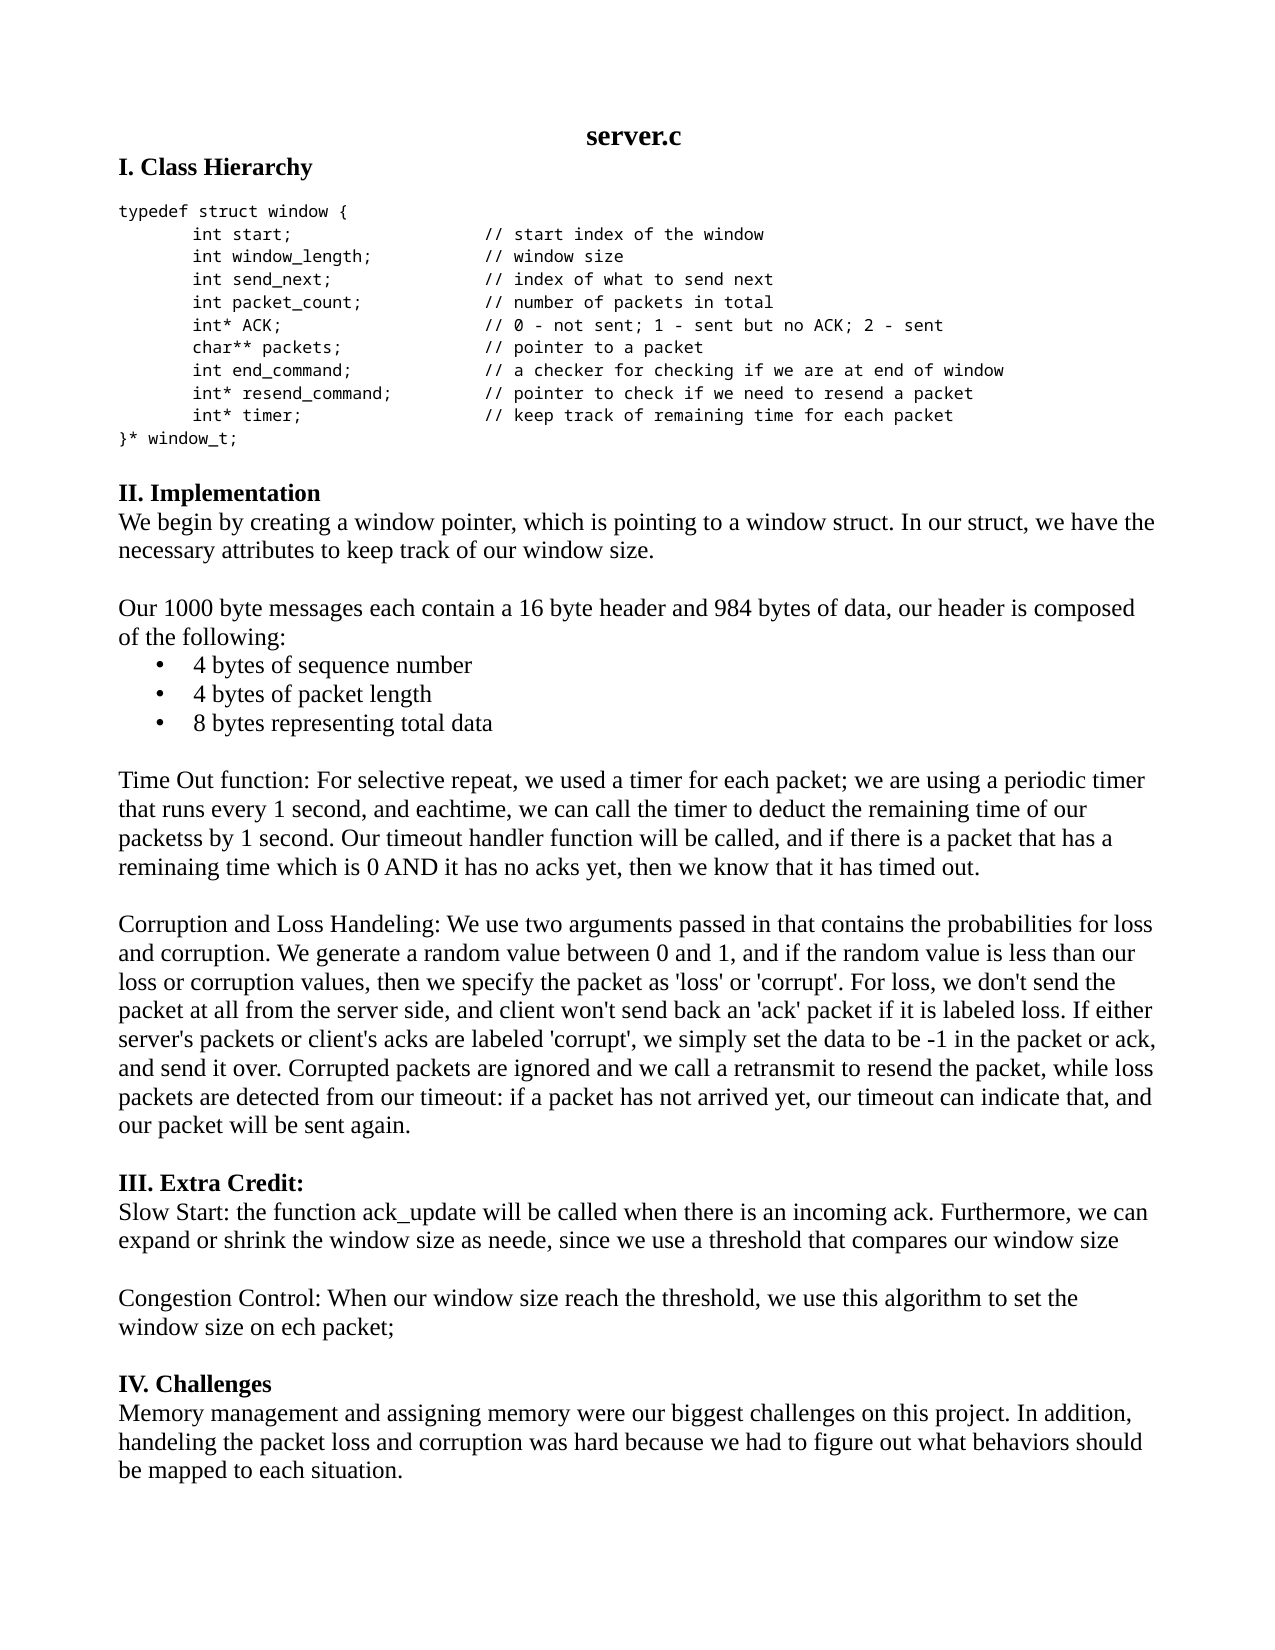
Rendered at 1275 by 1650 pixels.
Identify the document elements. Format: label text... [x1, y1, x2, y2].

text Slow Start: the function ack_update will be called when there is an incoming ack. Furthermore, we can expand or shrink the window size as neede, since we use a threshold that compares our window size [118, 1197, 1157, 1254]
text int* ACK; // 0 - not sent; 1 - sent but no ACK; 2 - sent [118, 313, 1157, 336]
text int packet_count; // number of packets in total [118, 290, 1157, 313]
text int send_next; // index of what to send next [118, 268, 1157, 290]
text IV. Challenges [118, 1369, 1157, 1398]
text int start; // start index of the window [118, 222, 1157, 245]
text int* timer; // keep track of remaining time for each packet [118, 404, 1157, 427]
text server.c [118, 118, 1157, 152]
text Our 1000 byte messages each contain a 16 byte header and 984 bytes of data, our header is composed of the following: [118, 593, 1157, 651]
text Corruption and Loss Handeling: We use two arguments passed in that contains the probabilities for loss and corruption. We generate a random value between 0 and 1, and if the random value is less than our loss or corruption values, then we specify the packet as 'loss' or 'corrupt'. For loss, we don't send the packet at all from the server side, and client won't send back an 'ack' packet if it is labeled loss. If either server's packets or client's acks are labeled 'corrupt', we simply set the data to be -1 in the packet or ack, and send it over. Corrupted packets are ignored and we call a retransmit to resend the packet, while loss packets are detected from our timeout: if a packet has not arrived yet, our timeout can indicate that, and our packet will be sent again. [118, 909, 1157, 1139]
list 8 bytes representing total data [156, 708, 1157, 737]
text I. Class Hierarchy [118, 152, 1157, 180]
list 4 bytes of packet length [156, 679, 1157, 708]
text We begin by creating a window pointer, which is pointing to a window struct. In our struct, we have the necessary attributes to keep track of our window size. [118, 507, 1157, 564]
text int* resend_command; // pointer to check if we need to resend a packet [118, 381, 1157, 404]
text }* window_t; [118, 427, 1157, 449]
text typedef struct window { [118, 199, 1157, 222]
text II. Implementation [118, 478, 1157, 507]
text int window_length; // window size [118, 245, 1157, 268]
text Memory management and assigning memory were our biggest challenges on this project. In addition, handeling the packet loss and corruption was hard because we had to figure out what behaviors should be mapped to each situation. [118, 1398, 1157, 1484]
text Time Out function: For selective repeat, we used a timer for each packet; we are using a periodic timer that runs every 1 second, and eachtime, we can call the timer to deduct the remaining time of our packetss by 1 second. Our timeout handler function will be called, and if there is a packet that has a reminaing time which is 0 AND it has no acks yet, then we know that it has timed out. [118, 766, 1157, 881]
text int end_command; // a checker for checking if we are at end of window [118, 358, 1157, 381]
text III. Extra Credit: [118, 1168, 1157, 1197]
text Congestion Control: When our window size reach the threshold, we use this algorithm to set the window size on ech packet; [118, 1283, 1157, 1341]
list 4 bytes of sequence number [156, 651, 1157, 679]
text char** packets; // pointer to a packet [118, 336, 1157, 358]
